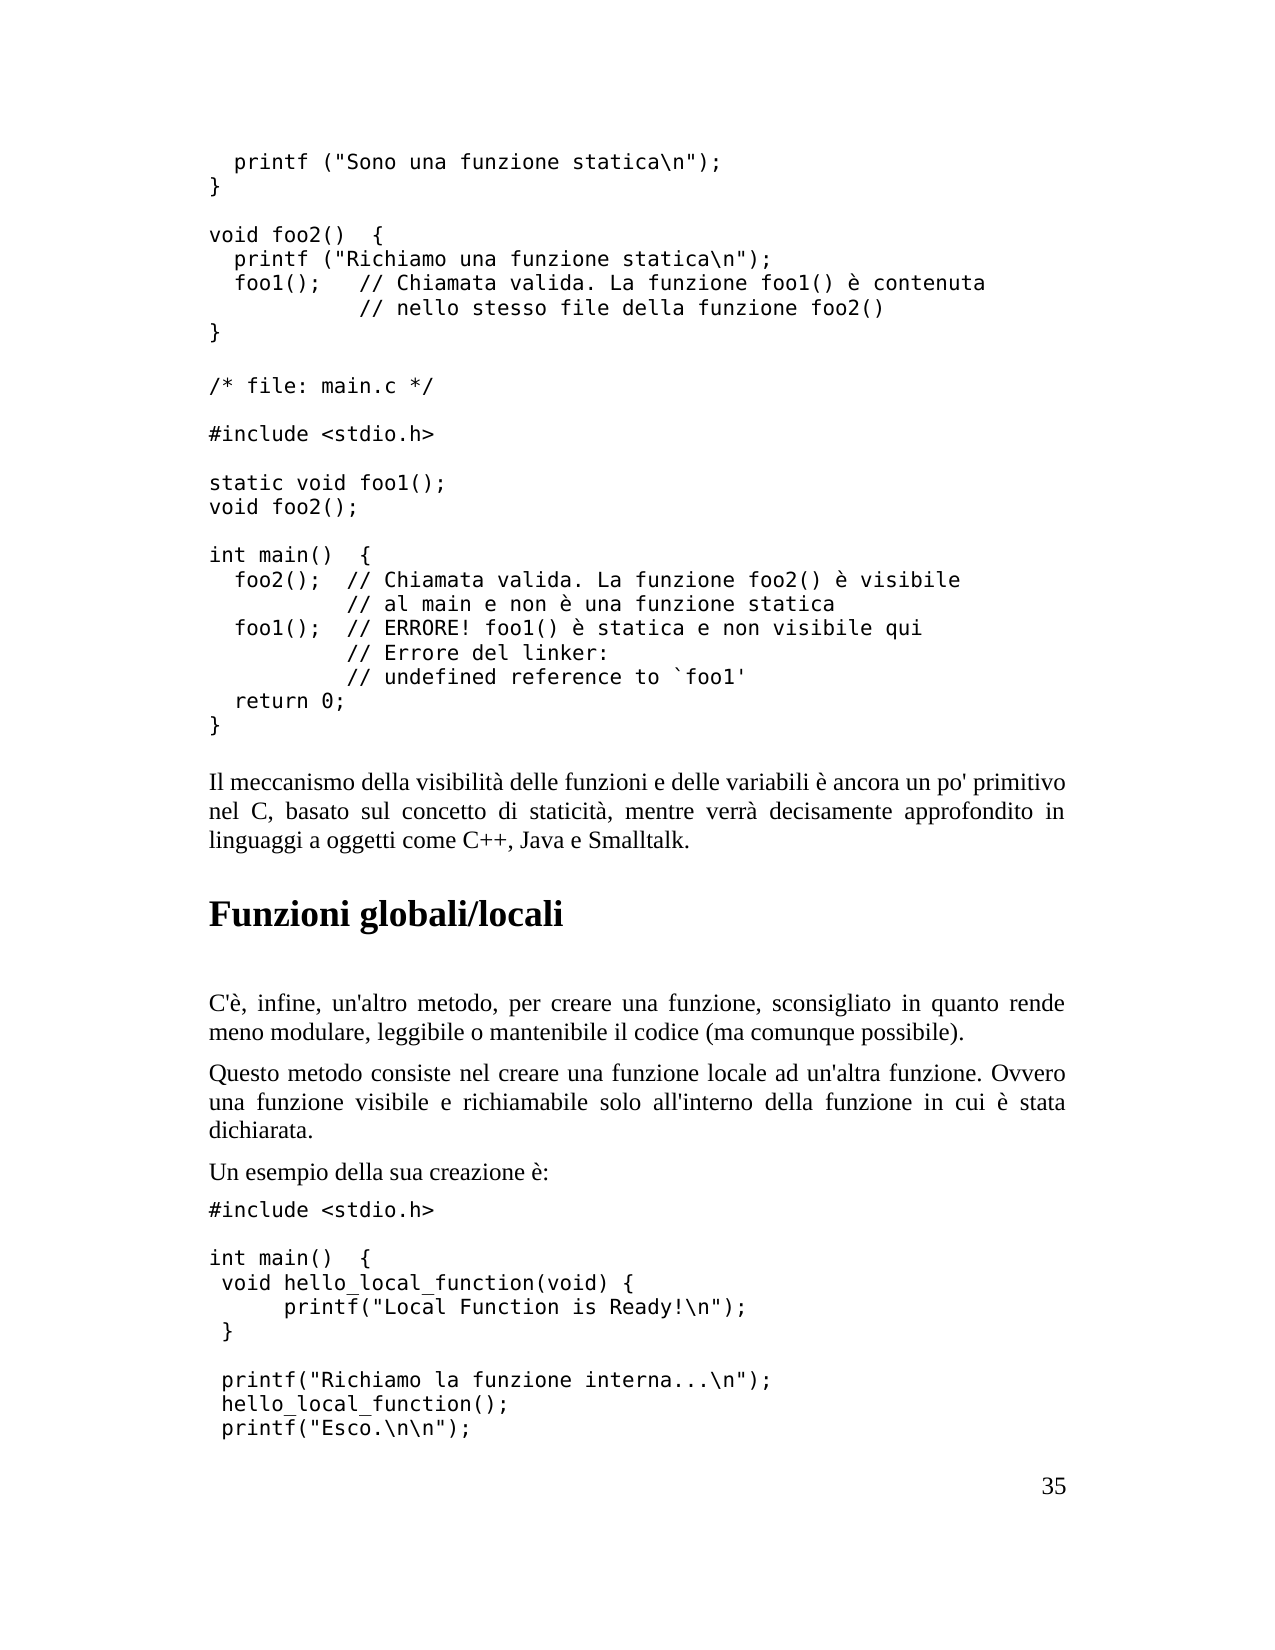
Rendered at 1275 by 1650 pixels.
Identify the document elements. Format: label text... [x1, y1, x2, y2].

text } [208, 320, 1066, 344]
text printf("Richiamo la funzione interna...\n"); [208, 1368, 1066, 1392]
text int main() { [208, 543, 1066, 568]
text void foo2() { [208, 223, 1066, 247]
text hello_local_function(); [208, 1392, 1066, 1416]
text printf("Local Function is Ready!\n"); [208, 1295, 1066, 1319]
text } [208, 174, 1066, 198]
text #include <stdio.h> [208, 1198, 1066, 1222]
text static void foo1(); [208, 471, 1066, 495]
text C'è, infine, un'altro metodo, per creare una funzione, sconsigliato in quanto rende meno modulare, leggibile o mantenibile il codice (ma comunque possibile). [208, 988, 1066, 1045]
text // nello stesso file della funzione foo2() [208, 296, 1066, 320]
text // al main e non è una funzione statica [208, 592, 1066, 616]
text // undefined reference to `foo1' [208, 665, 1066, 689]
text Questo metodo consiste nel creare una funzione locale ad un'altra funzione. Ovvero una funzione visibile e richiamabile solo all'interno della funzione in cui è stata dichiarata. [208, 1058, 1066, 1144]
text foo2(); // Chiamata valida. La funzione foo2() è visibile [208, 568, 1066, 592]
text void foo2(); [208, 495, 1066, 519]
text foo1(); // Chiamata valida. La funzione foo1() è contenuta [208, 271, 1066, 296]
text printf ("Richiamo una funzione statica\n"); [208, 247, 1066, 271]
text #include <stdio.h> [208, 422, 1066, 446]
text return 0; [208, 689, 1066, 713]
text // Errore del linker: [208, 641, 1066, 665]
text } [208, 1319, 1066, 1343]
subtitle Funzioni globali/locali [208, 891, 1066, 934]
text Un esempio della sua creazione è: [208, 1157, 1066, 1185]
text printf ("Sono una funzione statica\n"); [208, 150, 1066, 174]
text int main() { [208, 1246, 1066, 1271]
text printf("Esco.\n\n"); [208, 1416, 1066, 1441]
text /* file: main.c */ [208, 374, 1066, 398]
text void hello_local_function(void) { [208, 1271, 1066, 1295]
text foo1(); // ERRORE! foo1() è statica e non visibile qui [208, 616, 1066, 641]
text Il meccanismo della visibilità delle funzioni e delle variabili è ancora un po' primitivo nel C, basato sul concetto di staticità, mentre verrà decisamente approfondito in linguaggi a oggetti come C++, Java e Smalltalk. [208, 767, 1066, 853]
text } [208, 713, 1066, 738]
